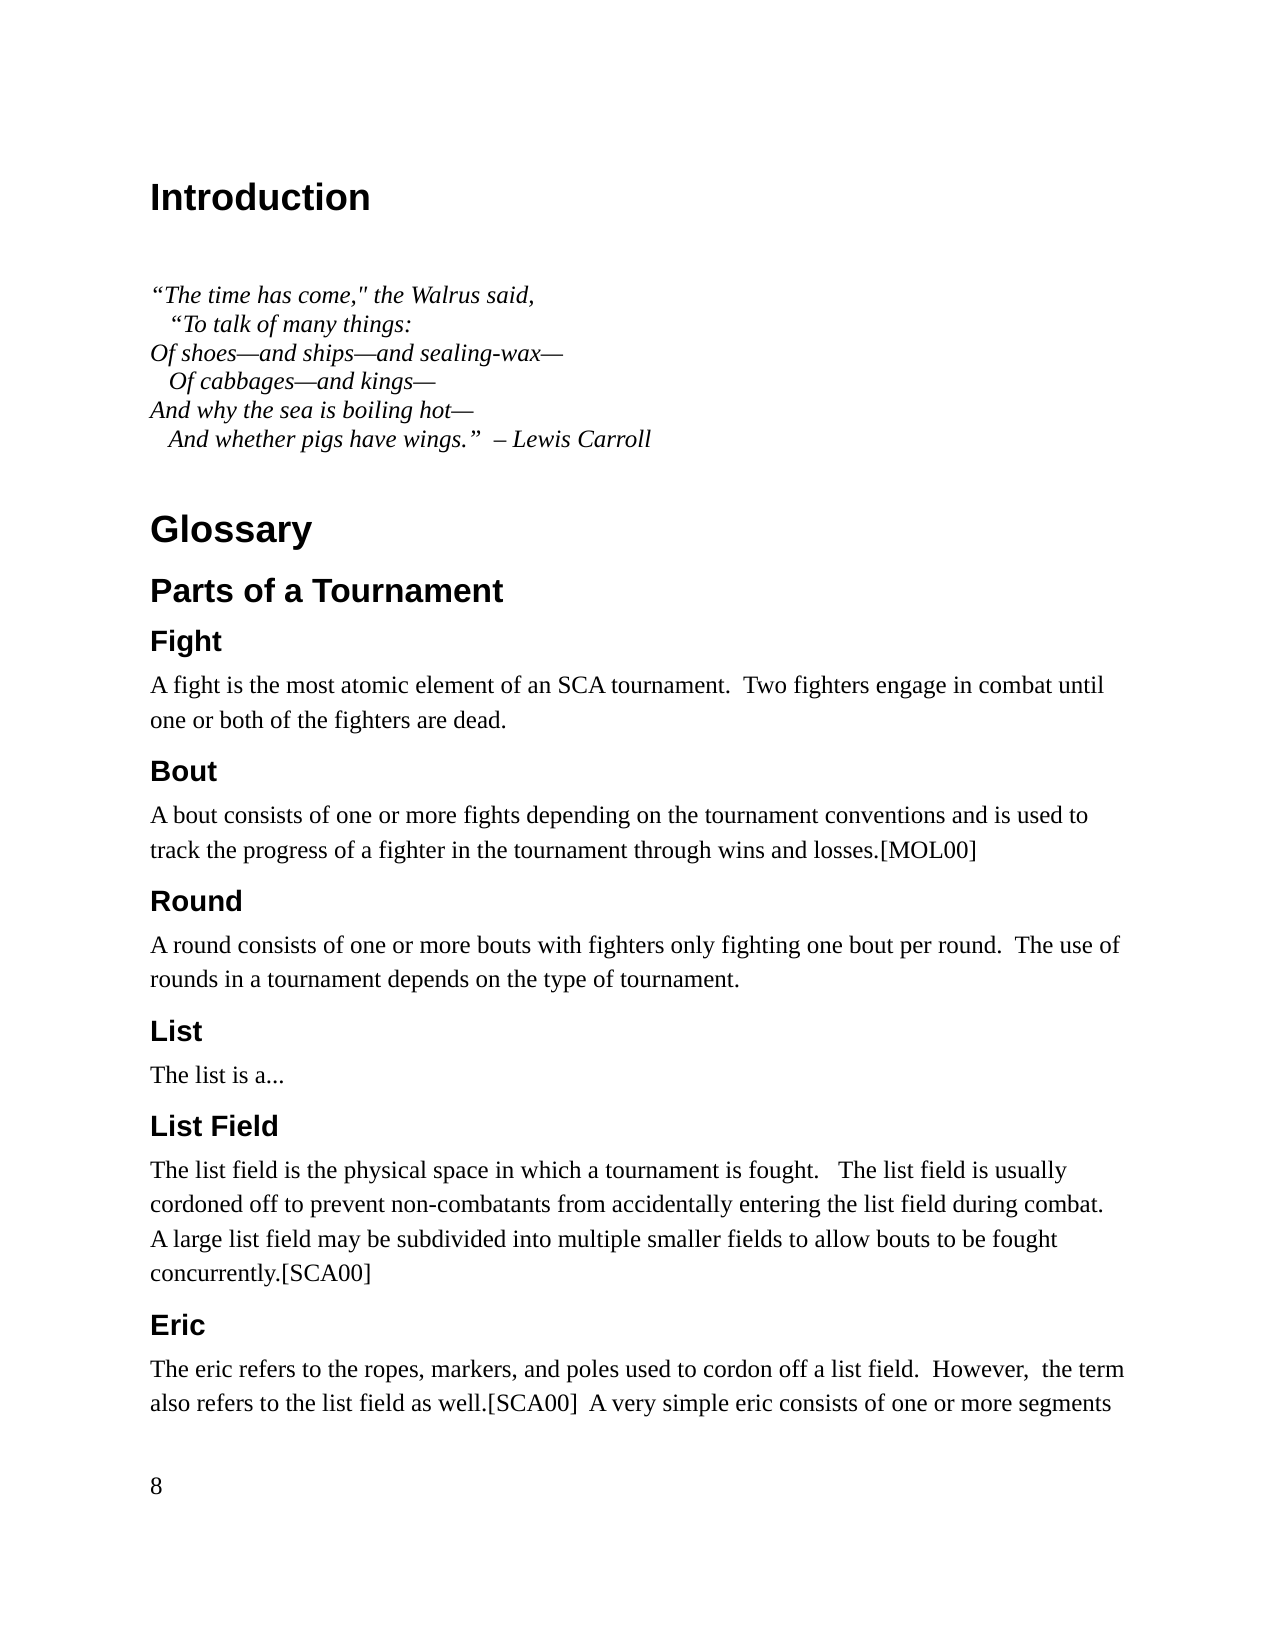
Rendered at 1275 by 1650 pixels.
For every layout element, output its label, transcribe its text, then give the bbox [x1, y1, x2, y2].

text A round consists of one or more bouts with fighters only fighting one bout per round. The use of rounds in a tournament depends on the type of tournament. [150, 930, 1125, 993]
text “The time has come," the Walrus said, [150, 280, 1125, 309]
text The list is a... [150, 1060, 1125, 1088]
text Of shoes—and ships—and sealing-wax— [150, 338, 1125, 366]
text The eric refers to the ropes, markers, and poles used to cordon off a list field. However, the term also refers to the list field as well.[SCA00] A very simple eric consists of one or more segments [150, 1354, 1125, 1417]
text A bout consists of one or more fights depending on the tournament conventions and is used to track the progress of a fighter in the tournament through wins and losses.[MOL00] [150, 800, 1125, 863]
subtitle Round [150, 884, 1125, 917]
subtitle List [150, 1013, 1125, 1047]
subtitle Fight [150, 624, 1125, 658]
text And why the sea is boiling hot— [150, 395, 1125, 424]
subtitle Introduction [150, 175, 1125, 219]
text The list field is the physical space in which a tournament is fought. The list field is usually cordoned off to prevent non-combatants from accidentally entering the list field during combat. A large list field may be subdivided into multiple smaller fields to allow bouts to be fought concurrently.[SCA00] [150, 1155, 1125, 1287]
subtitle List Field [150, 1109, 1125, 1143]
text And whether pigs have wings.” – Lewis Carroll [150, 424, 1125, 453]
text “To talk of many things: [150, 309, 1125, 338]
text Of cabbages—and kings— [150, 366, 1125, 395]
text A fight is the most atomic element of an SCA tournament. Two fighters engage in combat until one or both of the fighters are dead. [150, 670, 1125, 734]
subtitle Bout [150, 754, 1125, 788]
subtitle Parts of a Tournament [150, 571, 1125, 609]
subtitle Glossary [150, 506, 1125, 550]
subtitle Eric [150, 1308, 1125, 1341]
